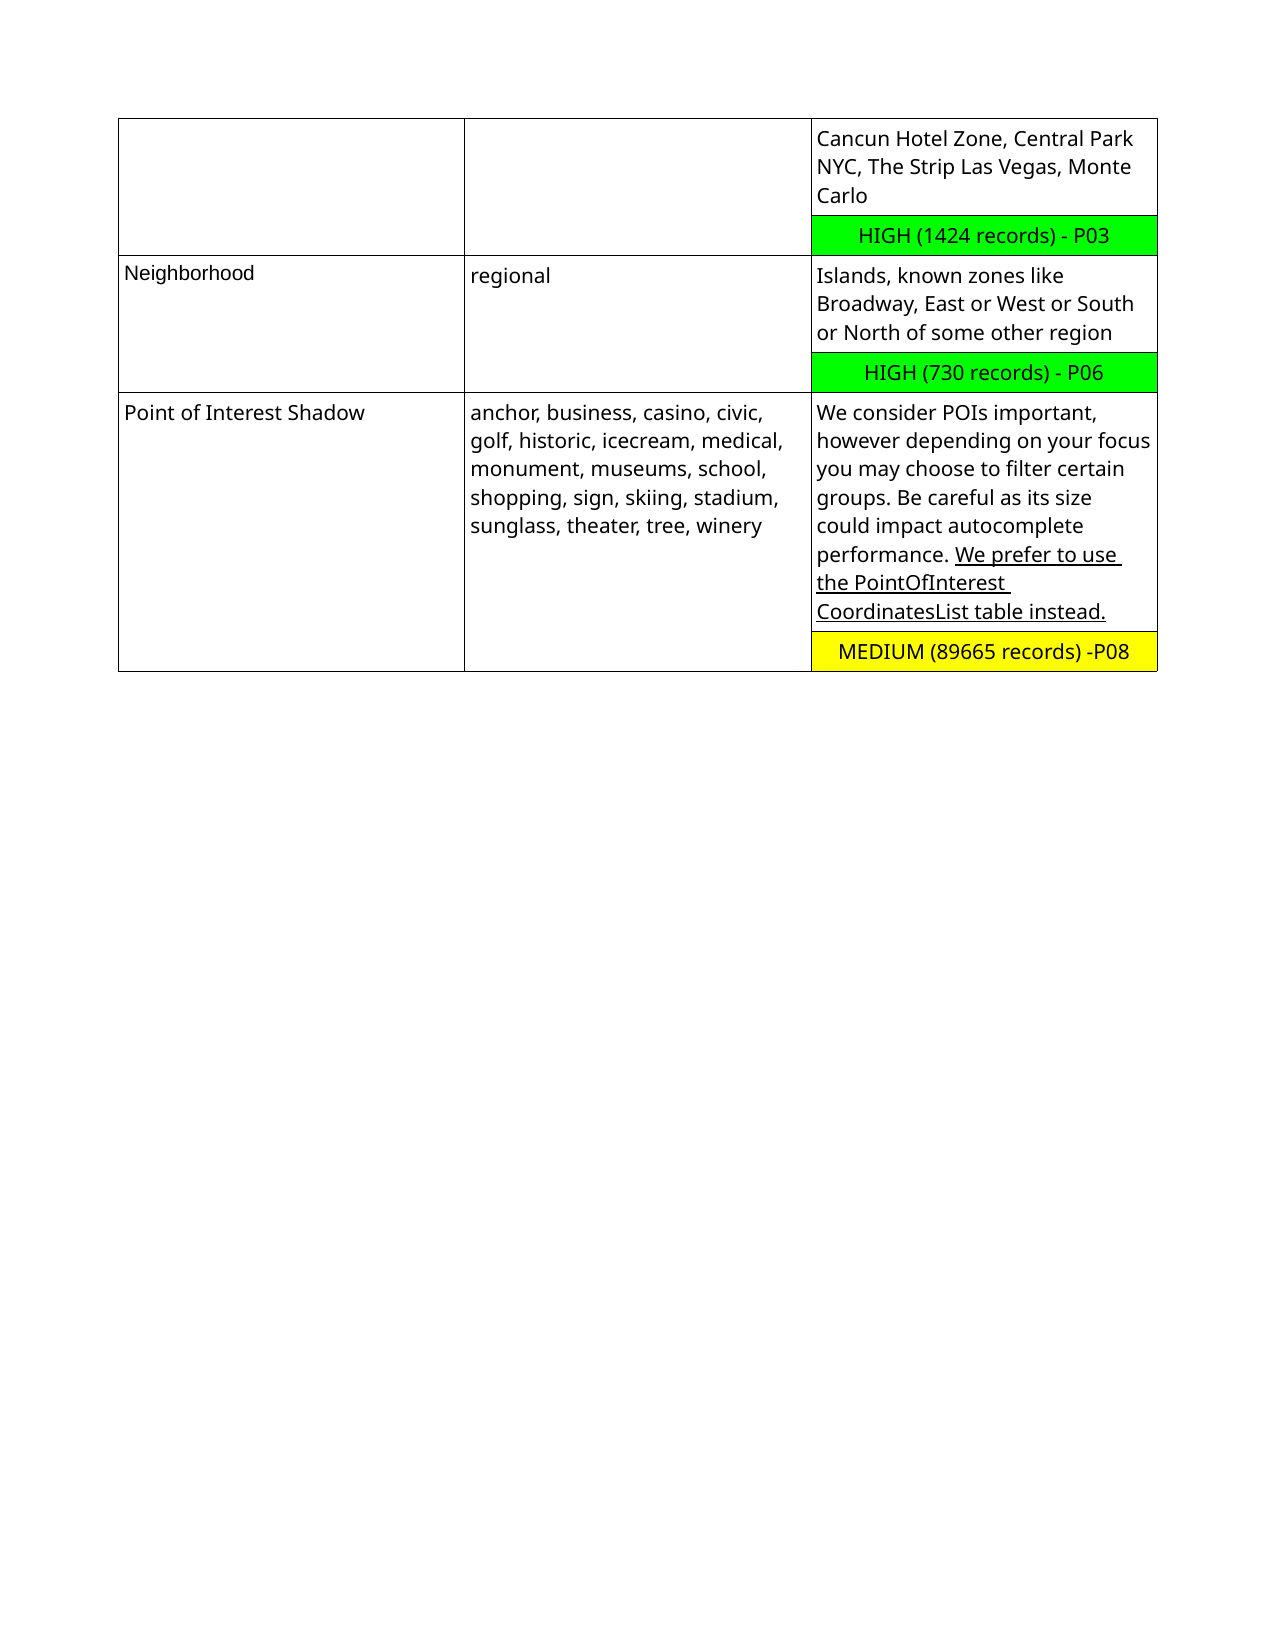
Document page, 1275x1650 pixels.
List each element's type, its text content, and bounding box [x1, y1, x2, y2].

table_cell regional [465, 256, 811, 392]
table_cell We consider POIs important, however depending on your focus you may choose to filter certain groups. Be careful as its size could impact autocomplete performance. We prefer to use the PointOfInterest CoordinatesList table instead. [812, 393, 1157, 631]
table_cell MEDIUM (89665 records) -P08 [812, 632, 1157, 671]
table_cell Islands, known zones like Broadway, East or West or South or North of some other region [812, 256, 1157, 352]
table_cell HIGH (730 records) - P06 [812, 353, 1157, 392]
table_cell Point of Interest Shadow [119, 393, 464, 671]
table_cell [119, 119, 464, 255]
table_cell anchor, business, casino, civic, golf, historic, icecream, medical, monument, museums, school, shopping, sign, skiing, stadium, sunglass, theater, tree, winery [465, 393, 811, 671]
table_cell Cancun Hotel Zone, Central Park NYC, The Strip Las Vegas, Monte Carlo [812, 119, 1157, 215]
table_cell Neighborhood [119, 256, 464, 392]
table_cell [465, 119, 811, 255]
table_cell HIGH (1424 records) - P03 [812, 216, 1157, 255]
